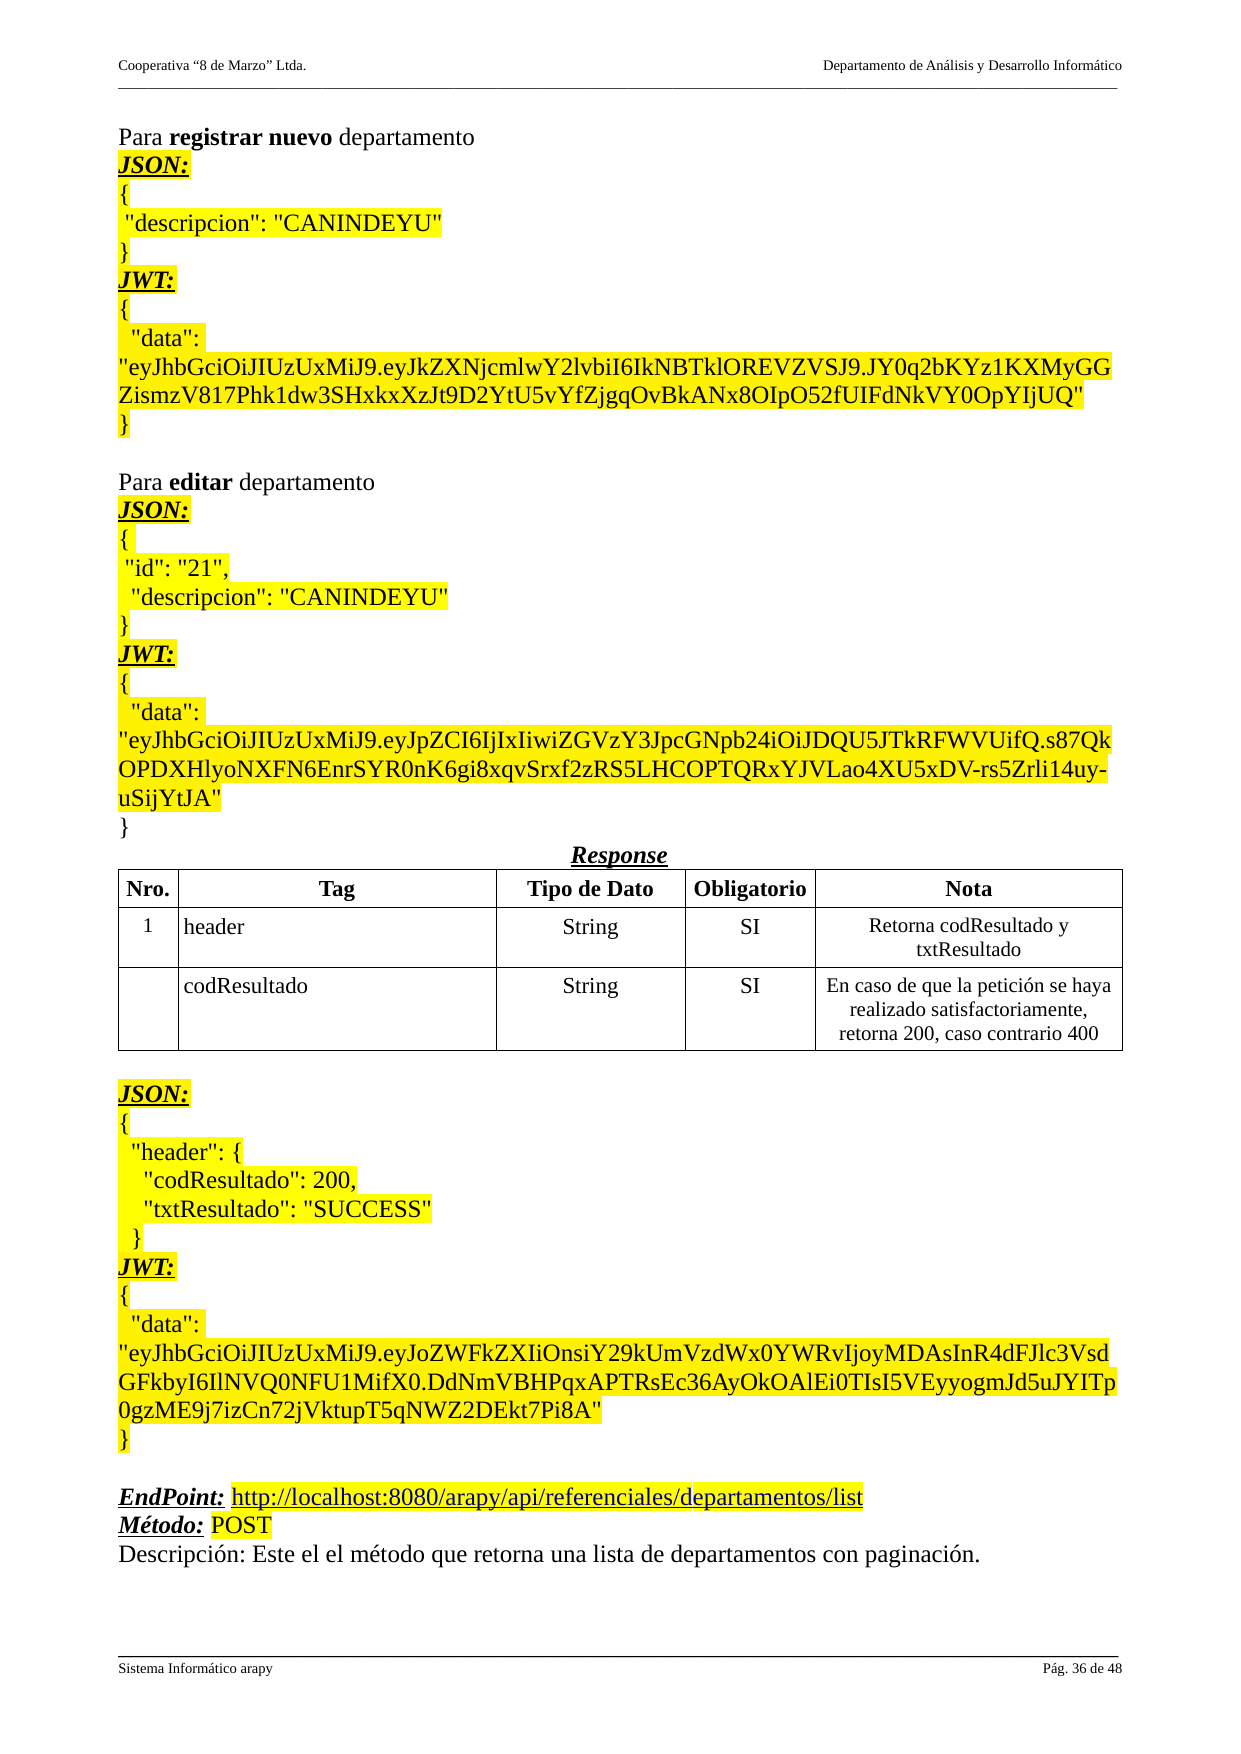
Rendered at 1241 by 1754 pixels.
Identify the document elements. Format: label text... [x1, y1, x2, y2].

table_cell codResultado [179, 968, 496, 1050]
table_cell Retorna codResultado y txtResultado [816, 908, 1122, 967]
text EndPoint: http://localhost:8080/arapy/api/referenciales/departamentos/list [118, 1482, 1122, 1511]
text JWT: [118, 1252, 1122, 1281]
table_cell En caso de que la petición se haya realizado satisfactoriamente, retorna 200, caso contrario 400 [816, 968, 1122, 1050]
text { [118, 179, 1122, 208]
text } [118, 610, 1122, 639]
table_header Tipo de Dato [497, 870, 685, 907]
text } [118, 237, 1122, 265]
text "id": "21", [118, 553, 1122, 582]
text JSON: [118, 495, 1122, 524]
table_header Tag [179, 870, 496, 907]
text JSON: [118, 150, 1122, 179]
text { [118, 668, 1122, 697]
text "txtResultado": "SUCCESS" [118, 1194, 1122, 1223]
table_header Obligatorio [686, 870, 815, 907]
text } [118, 812, 1122, 840]
text JWT: [118, 265, 1122, 294]
text JWT: [118, 639, 1122, 668]
text { [118, 524, 1122, 553]
text } [118, 1424, 1122, 1453]
text "data": "eyJhbGciOiJIUzUxMiJ9.eyJpZCI6IjIxIiwiZGVzY3JpcGNpb24iOiJDQU5JTkRFWVUifQ.s87QkOPDXHlyoNXFN6EnrSYR0nK6gi8xqvSrxf2zRS5LHCOPTQRxYJVLao4XU5xDV-rs5Zrli14uy-uSijYtJA" [118, 697, 1122, 812]
text Para registrar nuevo departamento [118, 122, 1122, 150]
text JSON: [118, 1079, 1122, 1108]
text Descripción: Este el el método que retorna una lista de departamentos con paginación. [118, 1539, 1122, 1568]
text Para editar departamento [118, 467, 1122, 495]
table_cell SI [686, 908, 815, 967]
text Response [118, 840, 1122, 869]
table_cell header [179, 908, 496, 967]
table_cell String [497, 908, 685, 967]
text } [118, 409, 1122, 438]
text { [118, 1108, 1122, 1137]
table_cell String [497, 968, 685, 1050]
table_cell [119, 968, 178, 1050]
text } [118, 1223, 1122, 1252]
text "data": "eyJhbGciOiJIUzUxMiJ9.eyJoZWFkZXIiOnsiY29kUmVzdWx0YWRvIjoyMDAsInR4dFJlc3VsdGFkbyI6IlNVQ0NFU1MifX0.DdNmVBHPqxAPTRsEc36AyOkOAlEi0TIsI5VEyyogmJd5uJYITp0gzME9j7izCn72jVktupT5qNWZ2DEkt7Pi8A" [118, 1309, 1122, 1424]
text "header": { [118, 1137, 1122, 1166]
text "codResultado": 200, [118, 1166, 1122, 1194]
table_cell 1 [119, 908, 178, 967]
text { [118, 1281, 1122, 1309]
text { [118, 294, 1122, 323]
text "data": "eyJhbGciOiJIUzUxMiJ9.eyJkZXNjcmlwY2lvbiI6IkNBTklOREVZVSJ9.JY0q2bKYz1KXMyGGZismzV817Phk1dw3SHxkxXzJt9D2YtU5vYfZjgqOvBkANx8OIpO52fUIFdNkVY0OpYIjUQ" [118, 323, 1122, 409]
table_header Nro. [119, 870, 178, 907]
table_cell SI [686, 968, 815, 1050]
text "descripcion": "CANINDEYU" [118, 208, 1122, 237]
table_header Nota [816, 870, 1122, 907]
text Método: POST [118, 1511, 1122, 1539]
text "descripcion": "CANINDEYU" [118, 582, 1122, 610]
